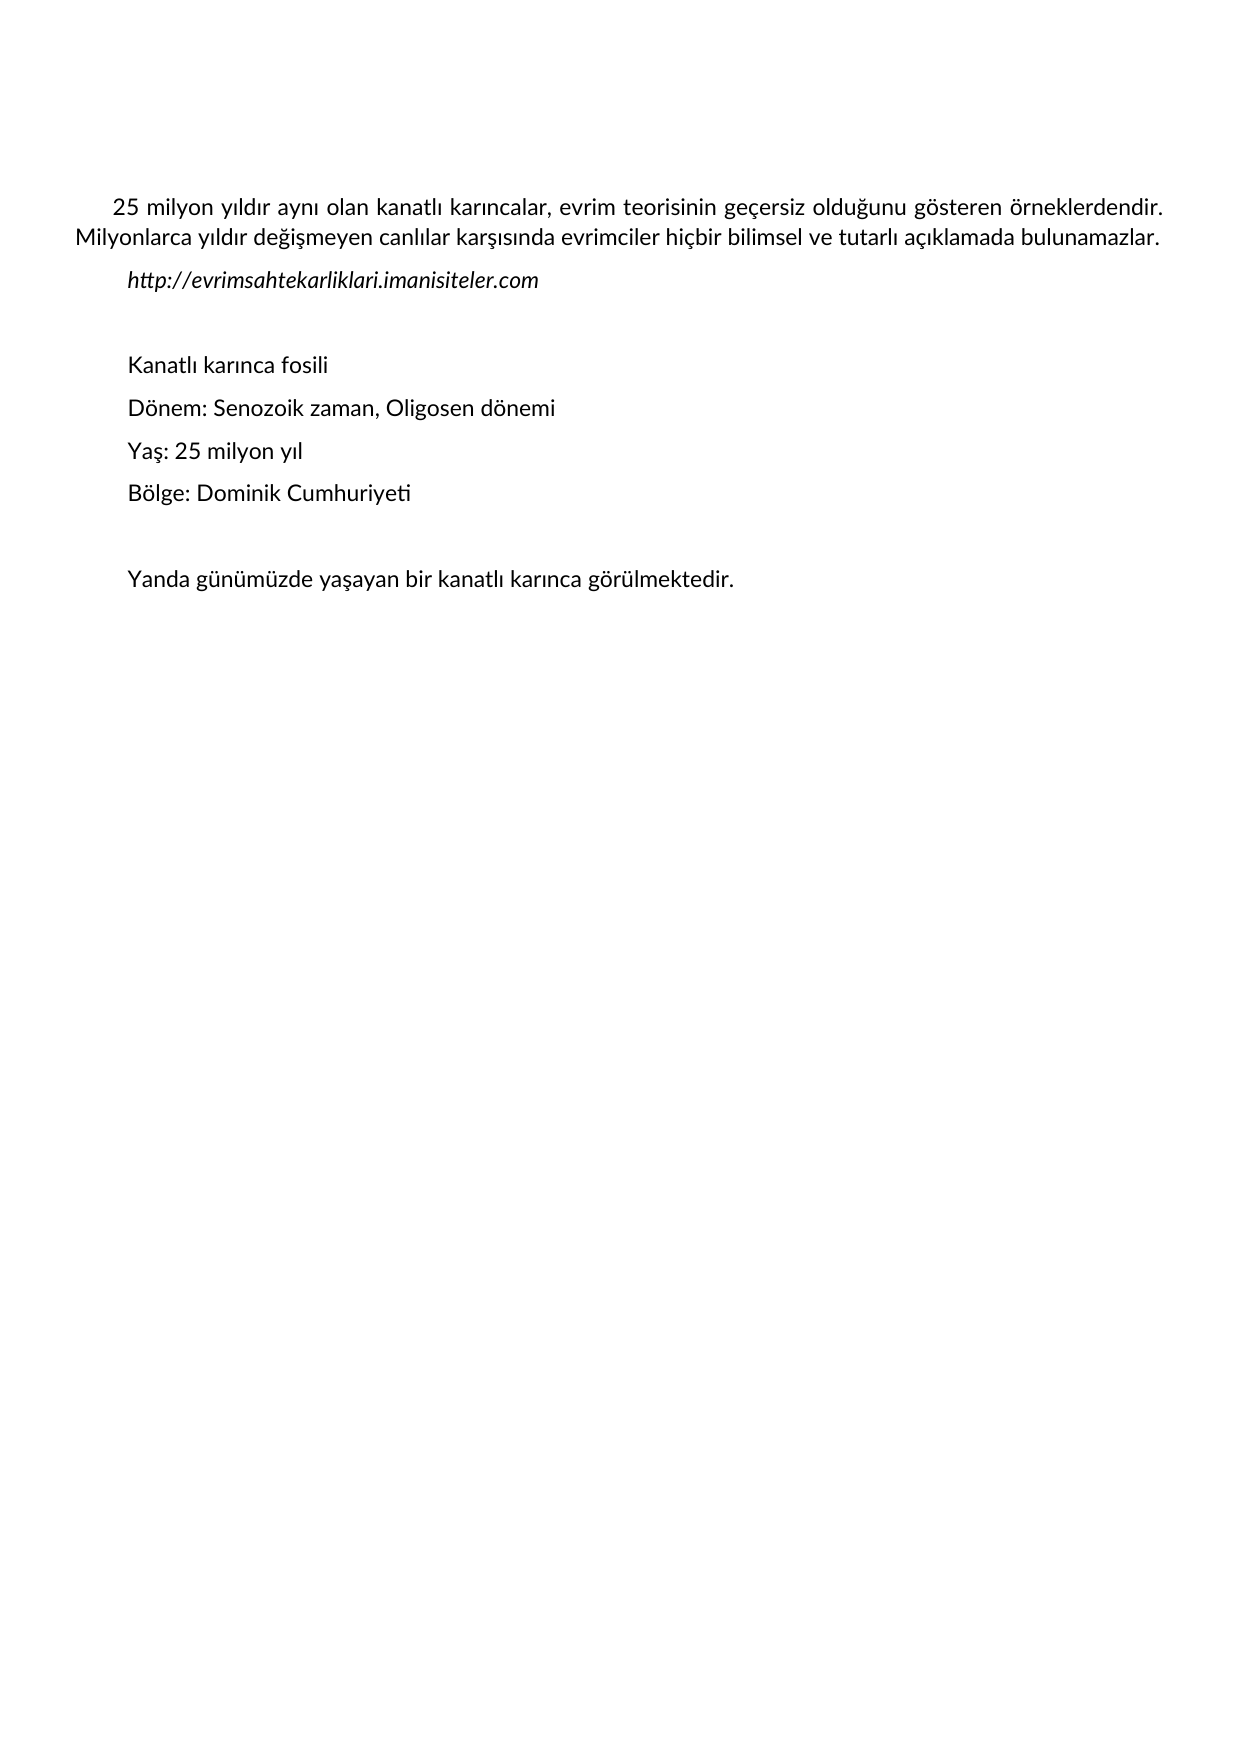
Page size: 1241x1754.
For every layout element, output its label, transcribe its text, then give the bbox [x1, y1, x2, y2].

text Bölge: Dominik Cumhuriyeti [127, 479, 1143, 507]
text Yanda günümüzde yaşayan bir kanatlı karınca görülmektedir. [127, 564, 1143, 592]
text Dönem: Senozoik zaman, Oligosen dönemi [127, 394, 1143, 421]
text 25 milyon yıldır aynı olan kanatlı karıncalar, evrim teorisinin geçersiz olduğunu gösteren örneklerdendir. Milyonlarca yıldır değişmeyen canlılar karşısında evrimciler hiçbir bilimsel ve tutarlı açıklamada bulunamazlar. [75, 193, 1165, 250]
text Kanatlı karınca fosili [127, 351, 1143, 378]
text Yaş: 25 milyon yıl [127, 436, 1143, 464]
text http://evrimsahtekarliklari.imanisiteler.com [127, 266, 1143, 293]
